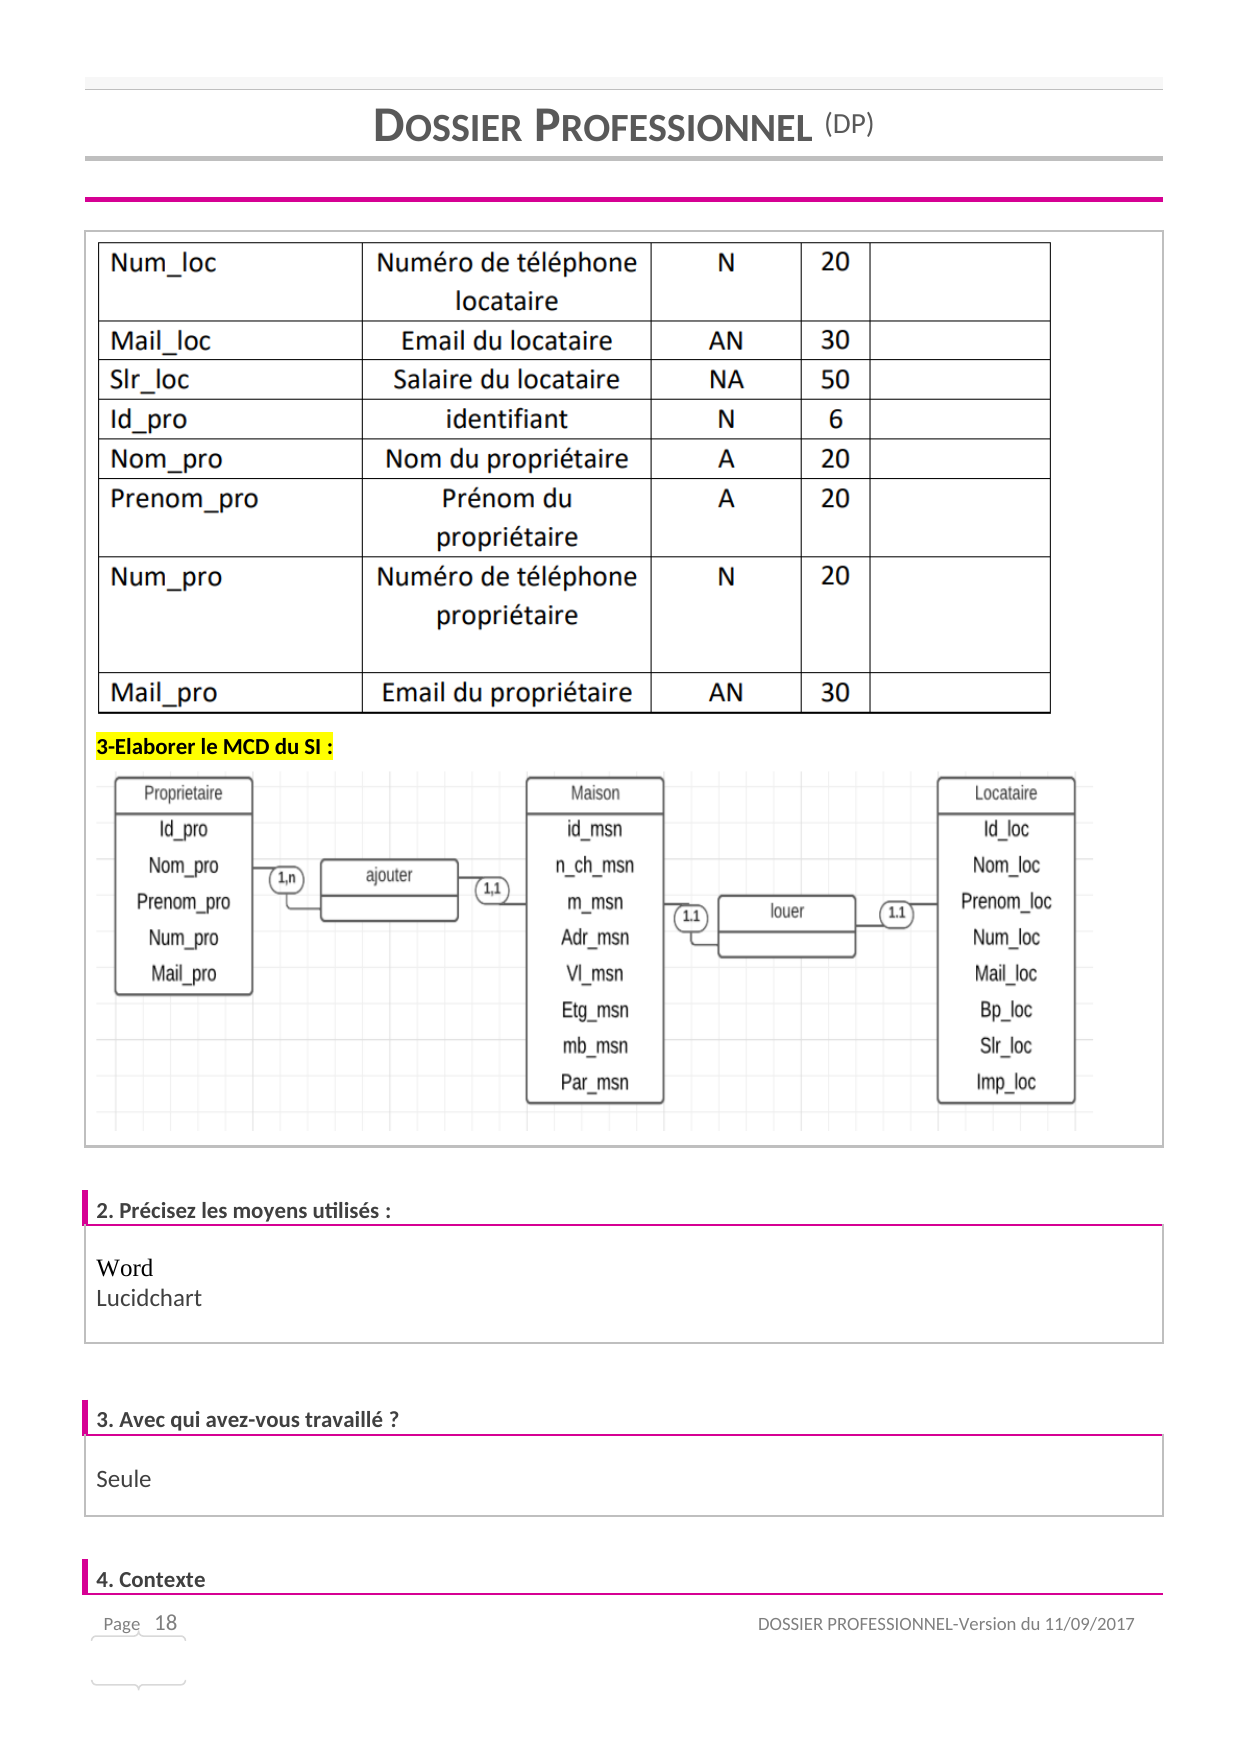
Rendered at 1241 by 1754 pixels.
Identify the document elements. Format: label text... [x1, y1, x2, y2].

table_cell [1104, 1517, 1163, 1538]
table_cell [86, 1321, 1162, 1342]
table_cell [85, 1517, 1104, 1538]
table_cell 2. Précisez les moyens utilisés : [88, 1190, 1163, 1224]
table_cell Word Lucidchart [86, 1247, 1162, 1321]
table_cell [1104, 1148, 1163, 1169]
table_cell [85, 1538, 1163, 1559]
table_cell [86, 1493, 1162, 1514]
table_cell [85, 1344, 1163, 1366]
table_cell [85, 1366, 1163, 1399]
table_cell [86, 1226, 1162, 1247]
table_cell 3-Elaborer le MCD du SI : [86, 232, 1162, 1145]
table_cell [86, 1436, 1162, 1457]
table_cell 3. Avec qui avez-vous travaillé ? [88, 1400, 1163, 1433]
table_cell 4. Contexte [88, 1559, 1163, 1593]
table_cell [85, 1169, 1163, 1190]
table_cell Seule [86, 1457, 1162, 1493]
table_cell [85, 1148, 1104, 1169]
